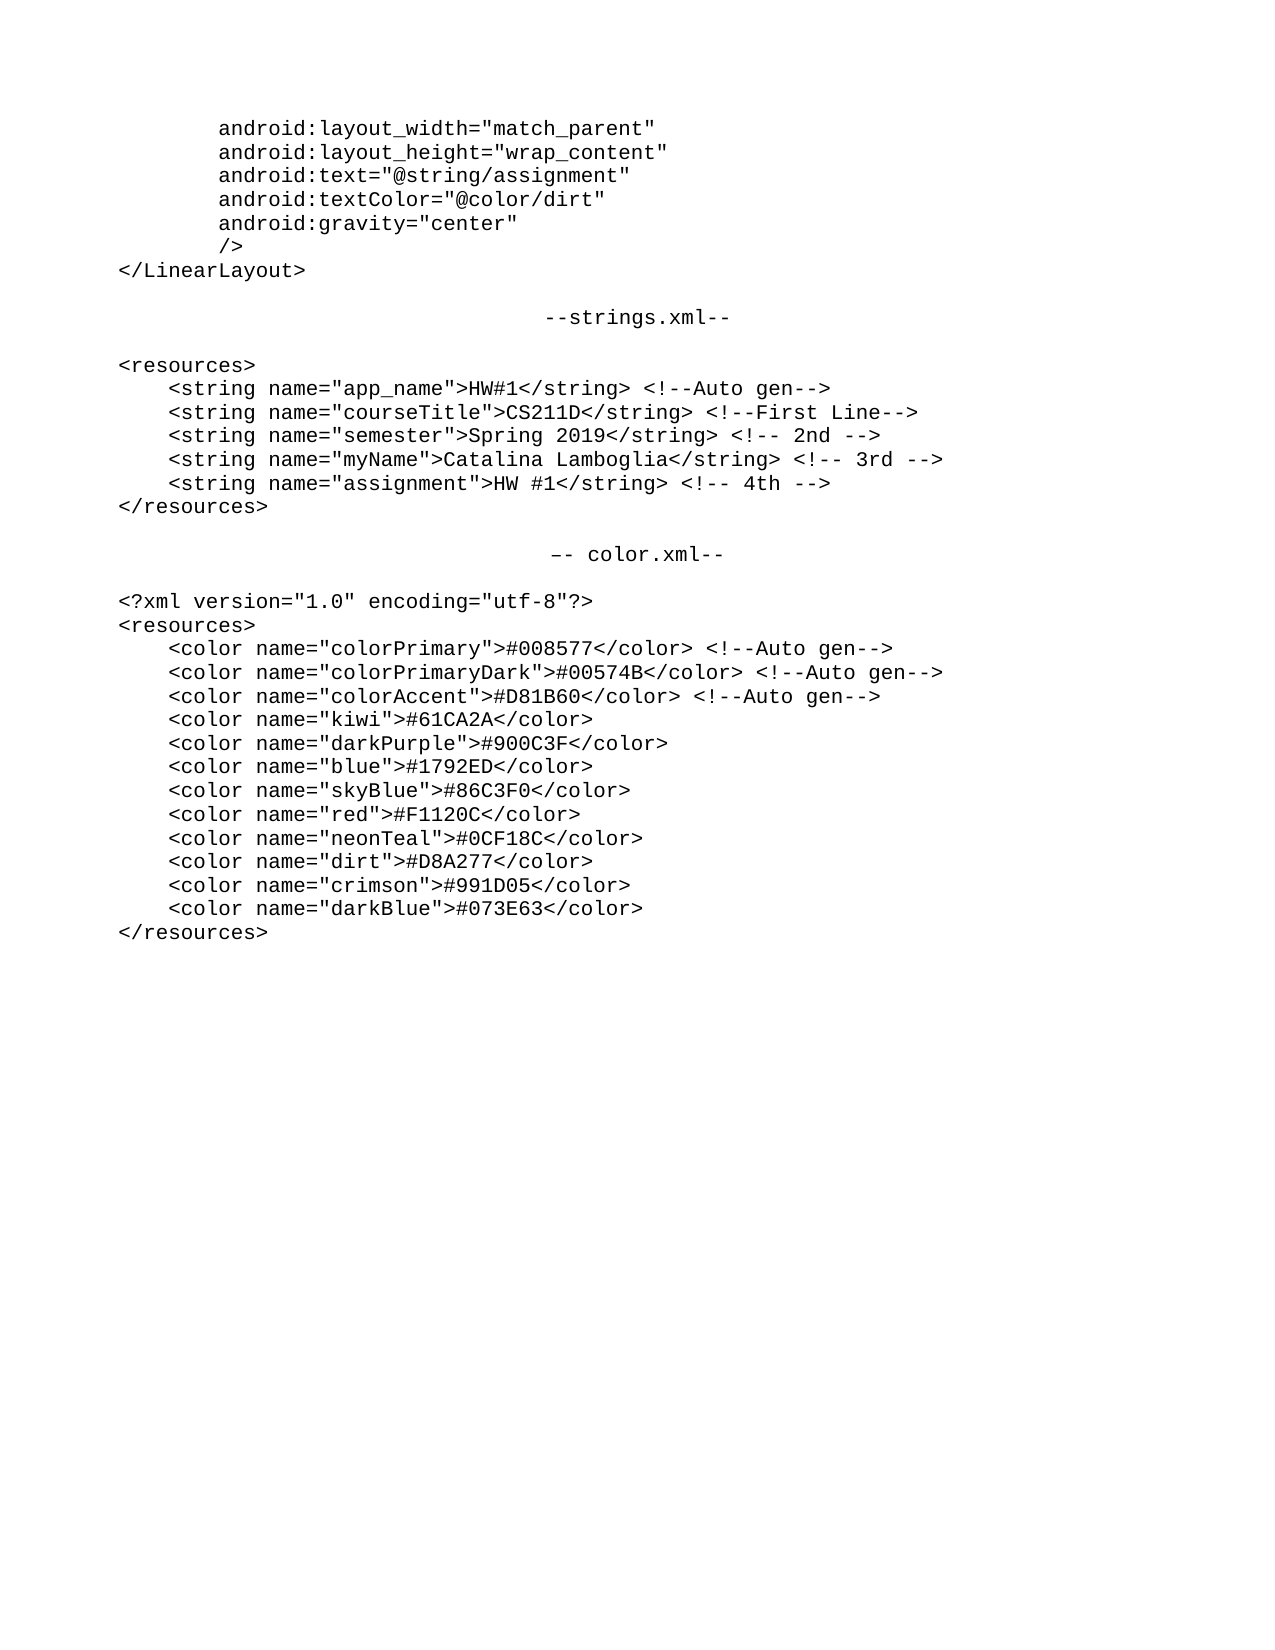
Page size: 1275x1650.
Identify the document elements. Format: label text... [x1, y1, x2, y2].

text <color name="crimson">#991D05</color> [118, 875, 1157, 898]
text </resources> [118, 922, 1157, 946]
text <string name="myName">Catalina Lamboglia</string> <!-- 3rd --> [118, 449, 1157, 473]
text <string name="app_name">HW#1</string> <!--Auto gen--> [118, 378, 1157, 402]
text <color name="darkPurple">#900C3F</color> [118, 733, 1157, 757]
text <color name="kiwi">#61CA2A</color> [118, 709, 1157, 733]
text <resources> [118, 615, 1157, 638]
text <color name="dirt">#D8A277</color> [118, 851, 1157, 875]
text android:layout_height="wrap_content" [118, 142, 1157, 165]
text <resources> [118, 354, 1157, 378]
text <color name="darkBlue">#073E63</color> [118, 898, 1157, 922]
text /> [118, 236, 1157, 260]
text <color name="colorAccent">#D81B60</color> <!--Auto gen--> [118, 686, 1157, 709]
text <color name="colorPrimaryDark">#00574B</color> <!--Auto gen--> [118, 662, 1157, 686]
text <color name="red">#F1120C</color> [118, 804, 1157, 827]
text <string name="assignment">HW #1</string> <!-- 4th --> [118, 473, 1157, 496]
text android:gravity="center" [118, 213, 1157, 236]
text </resources> [118, 496, 1157, 520]
text –- color.xml-- [118, 544, 1157, 567]
text android:text="@string/assignment" [118, 165, 1157, 189]
text <color name="neonTeal">#0CF18C</color> [118, 827, 1157, 851]
text --strings.xml-- [118, 307, 1157, 331]
text <?xml version="1.0" encoding="utf-8"?> [118, 591, 1157, 615]
text <color name="blue">#1792ED</color> [118, 757, 1157, 780]
text <color name="skyBlue">#86C3F0</color> [118, 780, 1157, 804]
text </LinearLayout> [118, 260, 1157, 284]
text android:layout_width="match_parent" [118, 118, 1157, 142]
text <string name="semester">Spring 2019</string> <!-- 2nd --> [118, 426, 1157, 449]
text android:textColor="@color/dirt" [118, 189, 1157, 213]
text <color name="colorPrimary">#008577</color> <!--Auto gen--> [118, 638, 1157, 662]
text <string name="courseTitle">CS211D</string> <!--First Line--> [118, 402, 1157, 426]
